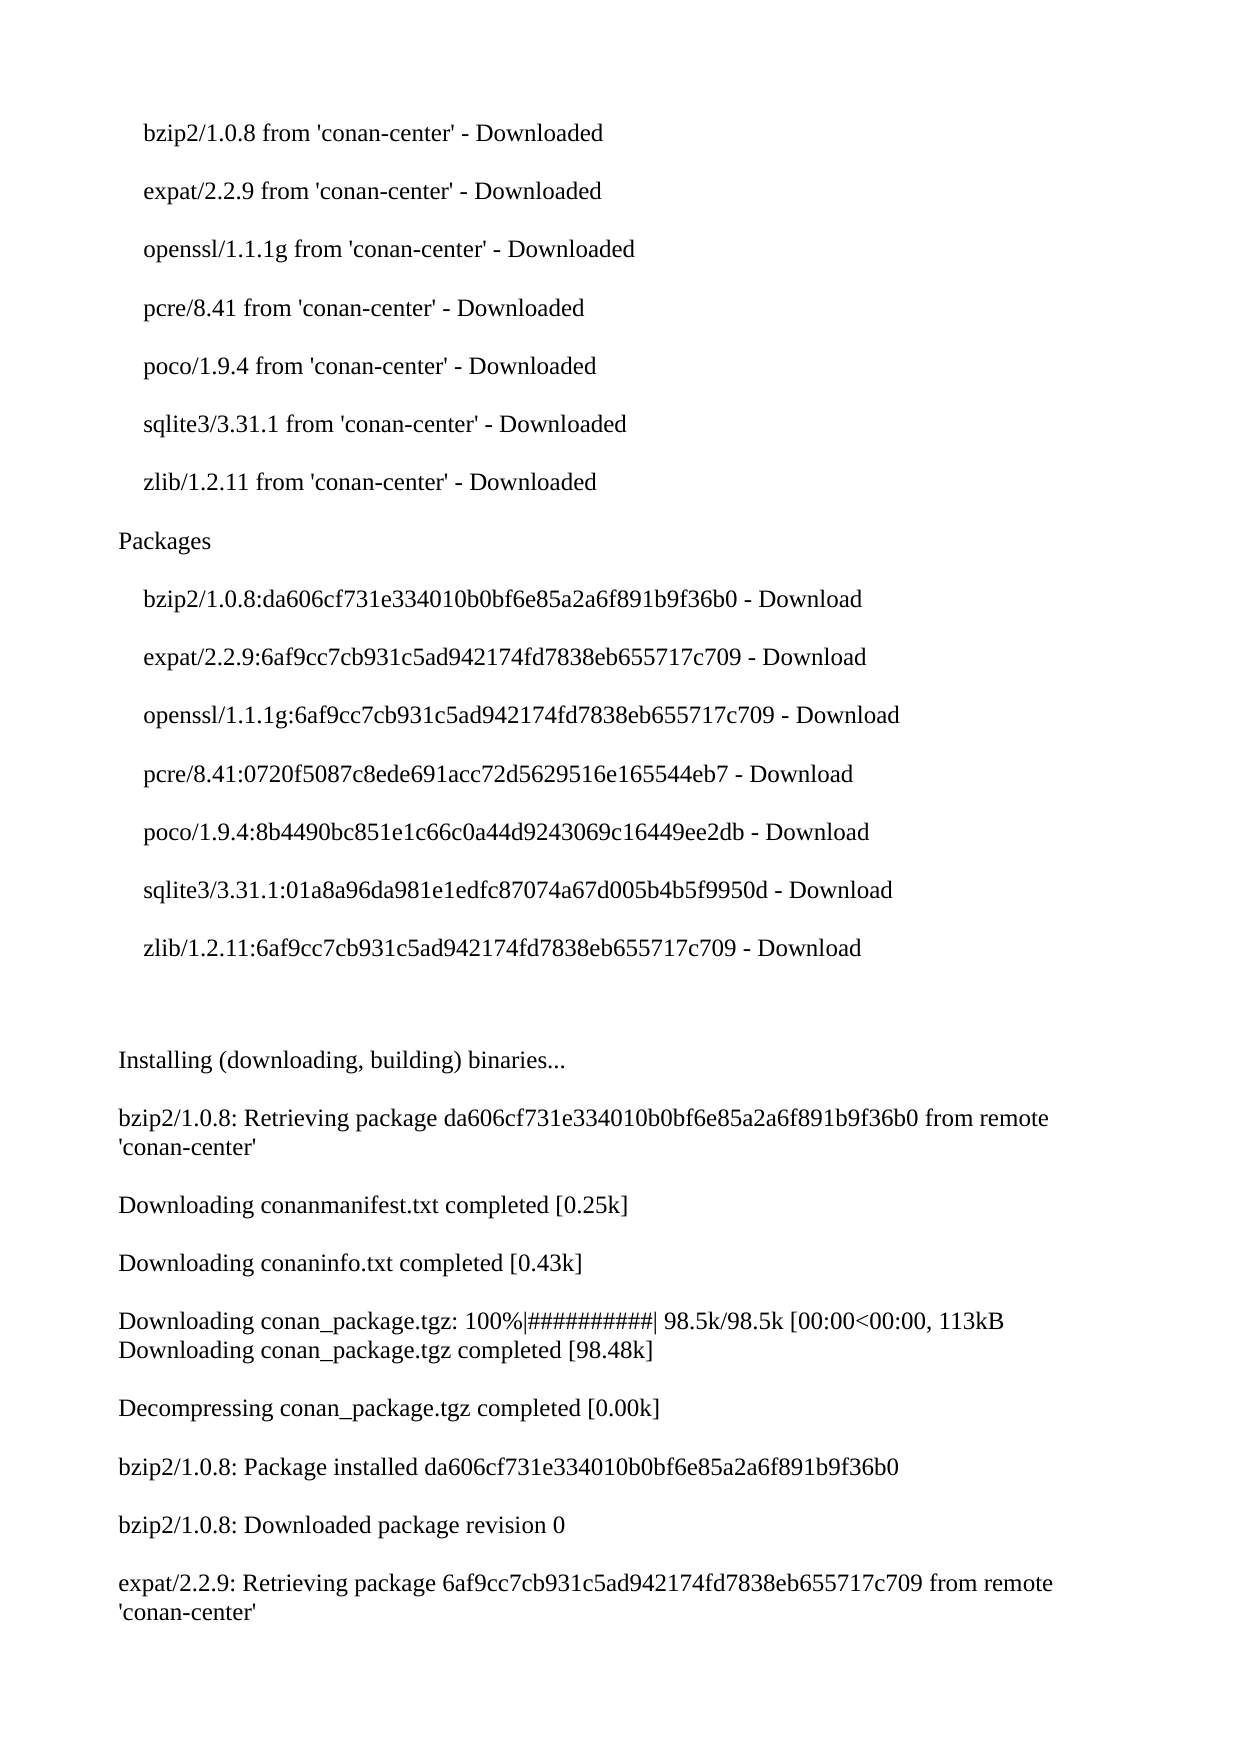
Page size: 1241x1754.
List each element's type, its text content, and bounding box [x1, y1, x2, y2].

text expat/2.2.9: Retrieving package 6af9cc7cb931c5ad942174fd7838eb655717c709 from remote 'conan-center' [118, 1568, 1122, 1626]
text Downloading conaninfo.txt completed [0.43k] [118, 1248, 1122, 1277]
text poco/1.9.4 from 'conan-center' - Downloaded [118, 351, 1122, 380]
text poco/1.9.4:8b4490bc851e1c66c0a44d9243069c16449ee2db - Download [118, 817, 1122, 846]
text sqlite3/3.31.1:01a8a96da981e1edfc87074a67d005b4b5f9950d - Download [118, 875, 1122, 904]
text zlib/1.2.11:6af9cc7cb931c5ad942174fd7838eb655717c709 - Download [118, 933, 1122, 962]
text Installing (downloading, building) binaries... [118, 1045, 1122, 1073]
text sqlite3/3.31.1 from 'conan-center' - Downloaded [118, 409, 1122, 438]
text expat/2.2.9:6af9cc7cb931c5ad942174fd7838eb655717c709 - Download [118, 642, 1122, 671]
text bzip2/1.0.8: Package installed da606cf731e334010b0bf6e85a2a6f891b9f36b0 [118, 1452, 1122, 1480]
text Downloading conan_package.tgz: 100%|##########| 98.5k/98.5k [00:00<00:00, 113kB Downloading conan_package.tgz completed [98.48k] [118, 1306, 1122, 1364]
text Decompressing conan_package.tgz completed [0.00k] [118, 1393, 1122, 1422]
text bzip2/1.0.8 from 'conan-center' - Downloaded [118, 118, 1122, 147]
text pcre/8.41 from 'conan-center' - Downloaded [118, 293, 1122, 322]
text pcre/8.41:0720f5087c8ede691acc72d5629516e165544eb7 - Download [118, 759, 1122, 787]
text bzip2/1.0.8:da606cf731e334010b0bf6e85a2a6f891b9f36b0 - Download [118, 584, 1122, 613]
text zlib/1.2.11 from 'conan-center' - Downloaded [118, 467, 1122, 496]
text bzip2/1.0.8: Retrieving package da606cf731e334010b0bf6e85a2a6f891b9f36b0 from remote 'conan-center' [118, 1103, 1122, 1160]
text Downloading conanmanifest.txt completed [0.25k] [118, 1190, 1122, 1219]
text openssl/1.1.1g:6af9cc7cb931c5ad942174fd7838eb655717c709 - Download [118, 700, 1122, 729]
text Packages [118, 526, 1122, 554]
text expat/2.2.9 from 'conan-center' - Downloaded [118, 176, 1122, 205]
text bzip2/1.0.8: Downloaded package revision 0 [118, 1510, 1122, 1538]
text openssl/1.1.1g from 'conan-center' - Downloaded [118, 234, 1122, 263]
